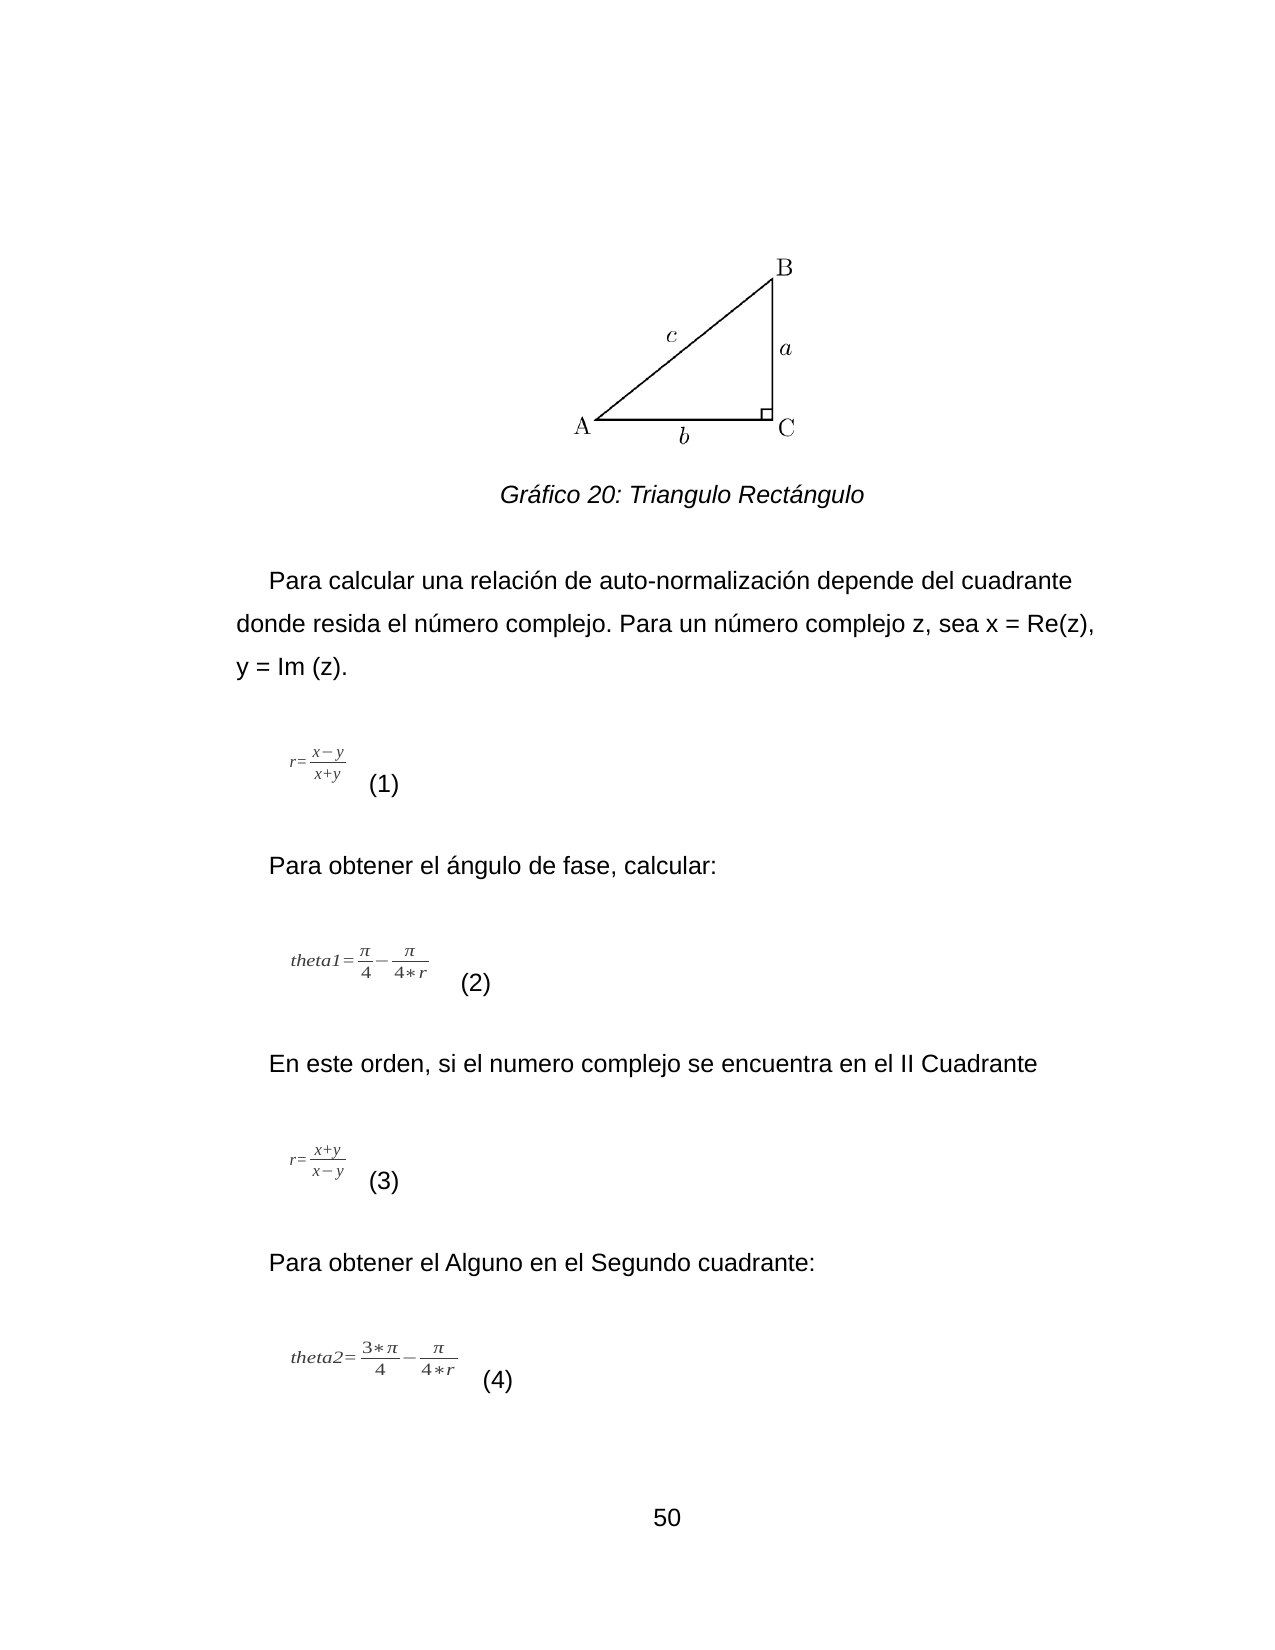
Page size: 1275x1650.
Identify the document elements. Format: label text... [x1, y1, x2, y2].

text Para calcular una relación de auto-normalización depende del cuadrante donde resida el número complejo. Para un número complejo z, sea x = Re(z), y = Im (z). [236, 566, 1098, 681]
text Para obtener el Alguno en el Segundo cuadrante: [236, 1248, 1098, 1277]
text Para obtener el ángulo de fase, calcular: [236, 851, 1098, 879]
text En este orden, si el numero complejo se encuentra en el II Cuadrante [236, 1049, 1098, 1078]
text (2) [236, 932, 1098, 996]
text (3) [236, 1131, 1098, 1195]
text Gráfico 20: Triangulo Rectángulo [440, 480, 927, 508]
text (4) [236, 1329, 1098, 1394]
picture [561, 247, 805, 455]
text (1) [236, 733, 1098, 798]
